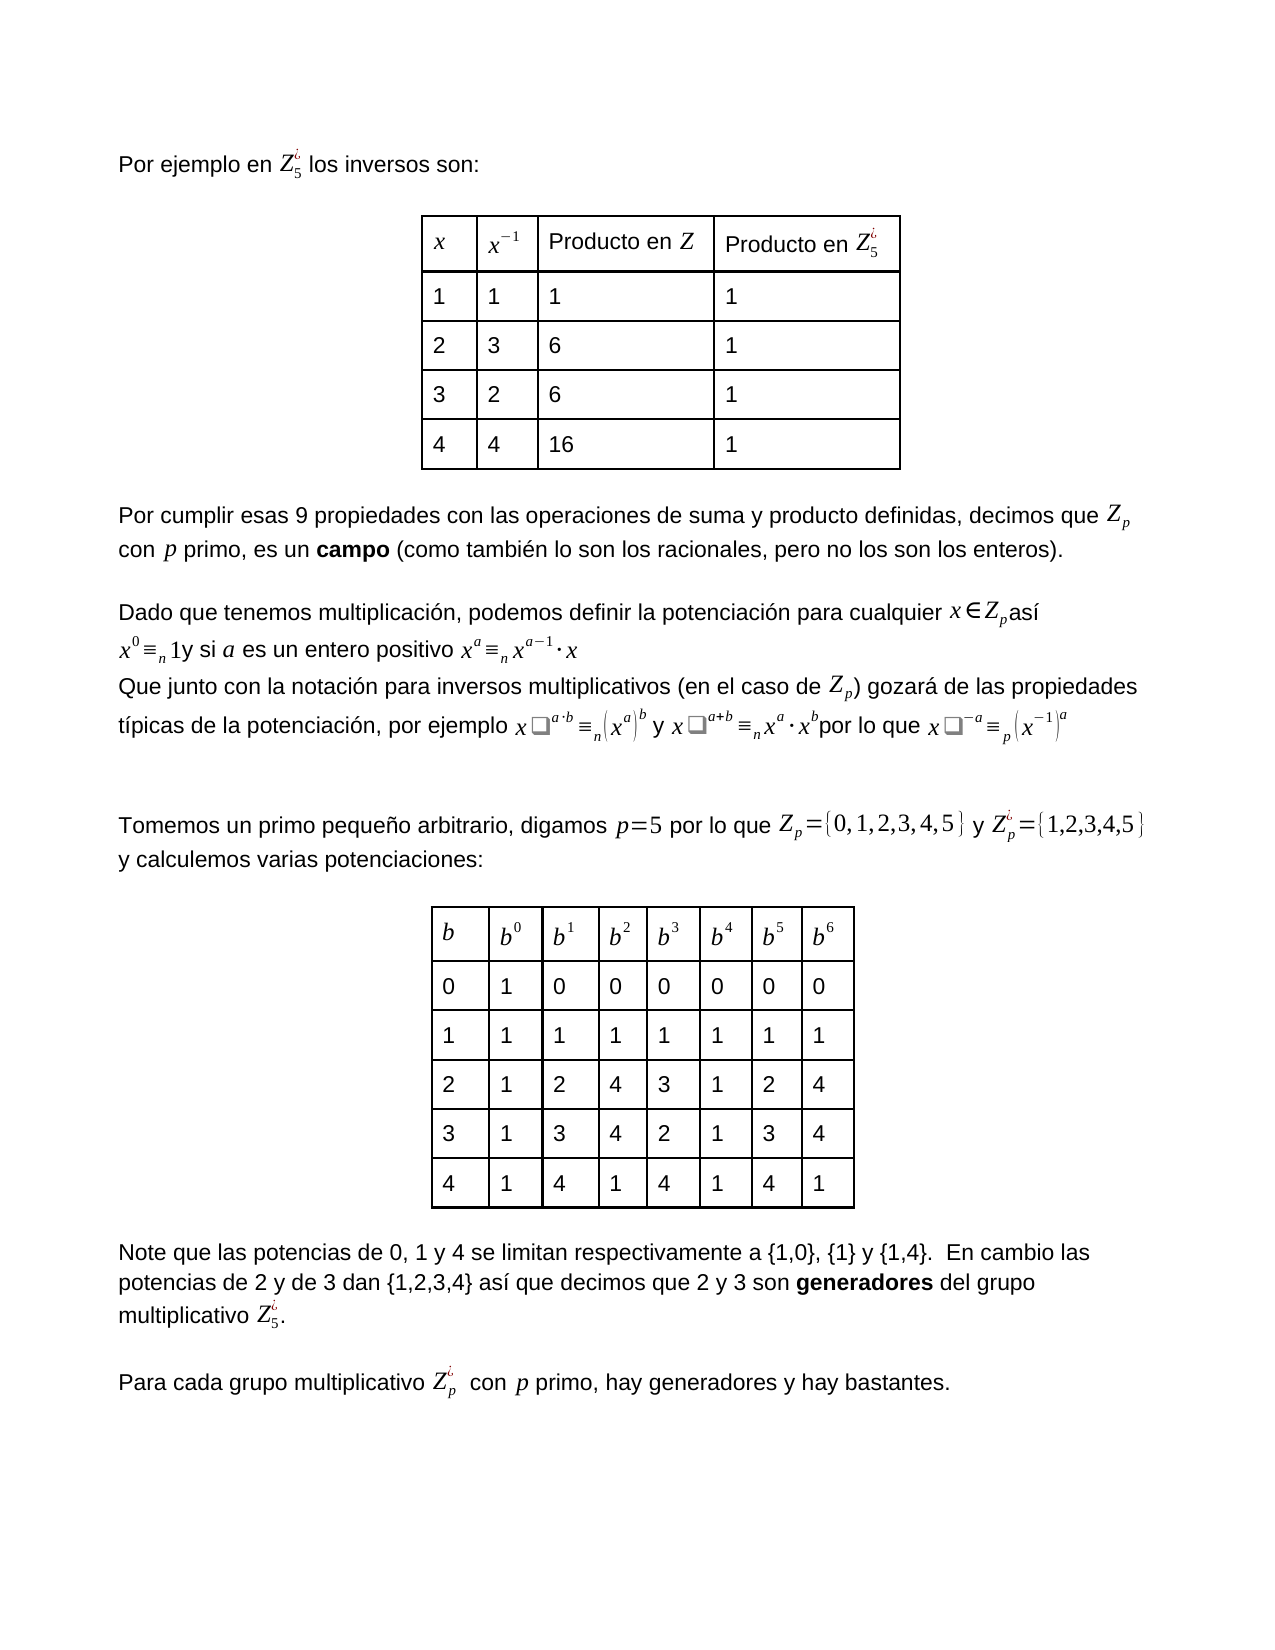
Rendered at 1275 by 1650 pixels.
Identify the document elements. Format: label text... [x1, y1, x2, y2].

text Que junto con la notación para inversos multiplicativos (en el caso de ) gozará de las propiedades típicas de la potenciación, por ejemplo y por lo que [118, 671, 1157, 745]
table_header [423, 217, 476, 270]
table_header [433, 908, 488, 960]
table_cell 0 [753, 962, 801, 1009]
table_cell 1 [715, 420, 899, 467]
table_cell 1 [803, 1159, 853, 1206]
text Dado que tenemos multiplicación, podemos definir la potenciación para cualquier así [118, 597, 1157, 628]
table_cell 1 [600, 1011, 646, 1059]
table_cell 1 [490, 1110, 541, 1157]
table_cell 2 [544, 1061, 598, 1108]
table_cell 2 [648, 1110, 699, 1157]
table_cell 1 [715, 273, 899, 320]
table_cell 1 [433, 1011, 488, 1059]
text y si es un entero positivo [118, 632, 1157, 667]
table_cell 6 [539, 371, 713, 418]
table_cell 3 [544, 1110, 598, 1157]
table_cell 1 [539, 273, 713, 320]
table_cell 1 [701, 1110, 751, 1157]
table_cell 1 [753, 1011, 801, 1059]
table_cell 1 [803, 1011, 853, 1059]
table_cell 4 [600, 1061, 646, 1108]
table_cell 1 [648, 1011, 699, 1059]
table_cell 4 [600, 1110, 646, 1157]
table_cell 4 [423, 420, 476, 467]
table_header Producto en [539, 217, 713, 270]
table_header [803, 908, 853, 960]
table_cell 4 [544, 1159, 598, 1206]
table_cell 1 [544, 1011, 598, 1059]
table_cell 0 [648, 962, 699, 1009]
table_cell 1 [478, 273, 537, 320]
table_cell 1 [701, 1159, 751, 1206]
table_cell 1 [715, 371, 899, 418]
table_cell 3 [648, 1061, 699, 1108]
table_cell 0 [803, 962, 853, 1009]
table_cell 2 [433, 1061, 488, 1108]
table_cell 3 [433, 1110, 488, 1157]
text Note que las potencias de 0, 1 y 4 se limitan respectivamente a {1,0}, {1} y {1,4}. En cambio las potencias de 2 y de 3 dan {1,2,3,4} así que decimos que 2 y 3 son generadores del grupo multiplicativo . [118, 1239, 1157, 1332]
table_cell 4 [803, 1061, 853, 1108]
table_cell 2 [478, 371, 537, 418]
table_header [490, 908, 541, 960]
table_cell 1 [490, 1011, 541, 1059]
table_cell 0 [701, 962, 751, 1009]
table_cell 3 [423, 371, 476, 418]
table_header [600, 908, 646, 960]
table_cell 4 [433, 1159, 488, 1206]
table_cell 4 [648, 1159, 699, 1206]
table_cell 1 [490, 1061, 541, 1108]
text Tomemos un primo pequeño arbitrario, digamos por lo que y y calculemos varias potenciaciones: [118, 809, 1157, 872]
table_header [648, 908, 699, 960]
table_cell 6 [539, 322, 713, 369]
table_cell 0 [433, 962, 488, 1009]
table_cell 1 [423, 273, 476, 320]
table_header [701, 908, 751, 960]
table_cell 2 [753, 1061, 801, 1108]
table_cell 4 [478, 420, 537, 467]
table_cell 0 [600, 962, 646, 1009]
table_cell 1 [701, 1011, 751, 1059]
text Por ejemplo en los inversos son: [118, 148, 1157, 181]
table_cell 2 [423, 322, 476, 369]
table_header [753, 908, 801, 960]
table_cell 4 [803, 1110, 853, 1157]
table_cell 4 [753, 1159, 801, 1206]
text Para cada grupo multiplicativo con primo, hay generadores y hay bastantes. [118, 1366, 1157, 1398]
text Por cumplir esas 9 propiedades con las operaciones de suma y producto definidas, decimos que con primo, es un campo (como también lo son los racionales, pero no los son los enteros). [118, 500, 1157, 563]
table_cell 1 [715, 322, 899, 369]
table_cell 1 [701, 1061, 751, 1108]
table_cell 1 [600, 1159, 646, 1206]
table_header [478, 217, 537, 270]
table_cell 3 [753, 1110, 801, 1157]
table_header [544, 908, 598, 960]
table_cell 0 [544, 962, 598, 1009]
table_cell 1 [490, 1159, 541, 1206]
table_cell 16 [539, 420, 713, 467]
table_header Producto en [715, 217, 899, 270]
table_cell 1 [490, 962, 541, 1009]
table_cell 3 [478, 322, 537, 369]
